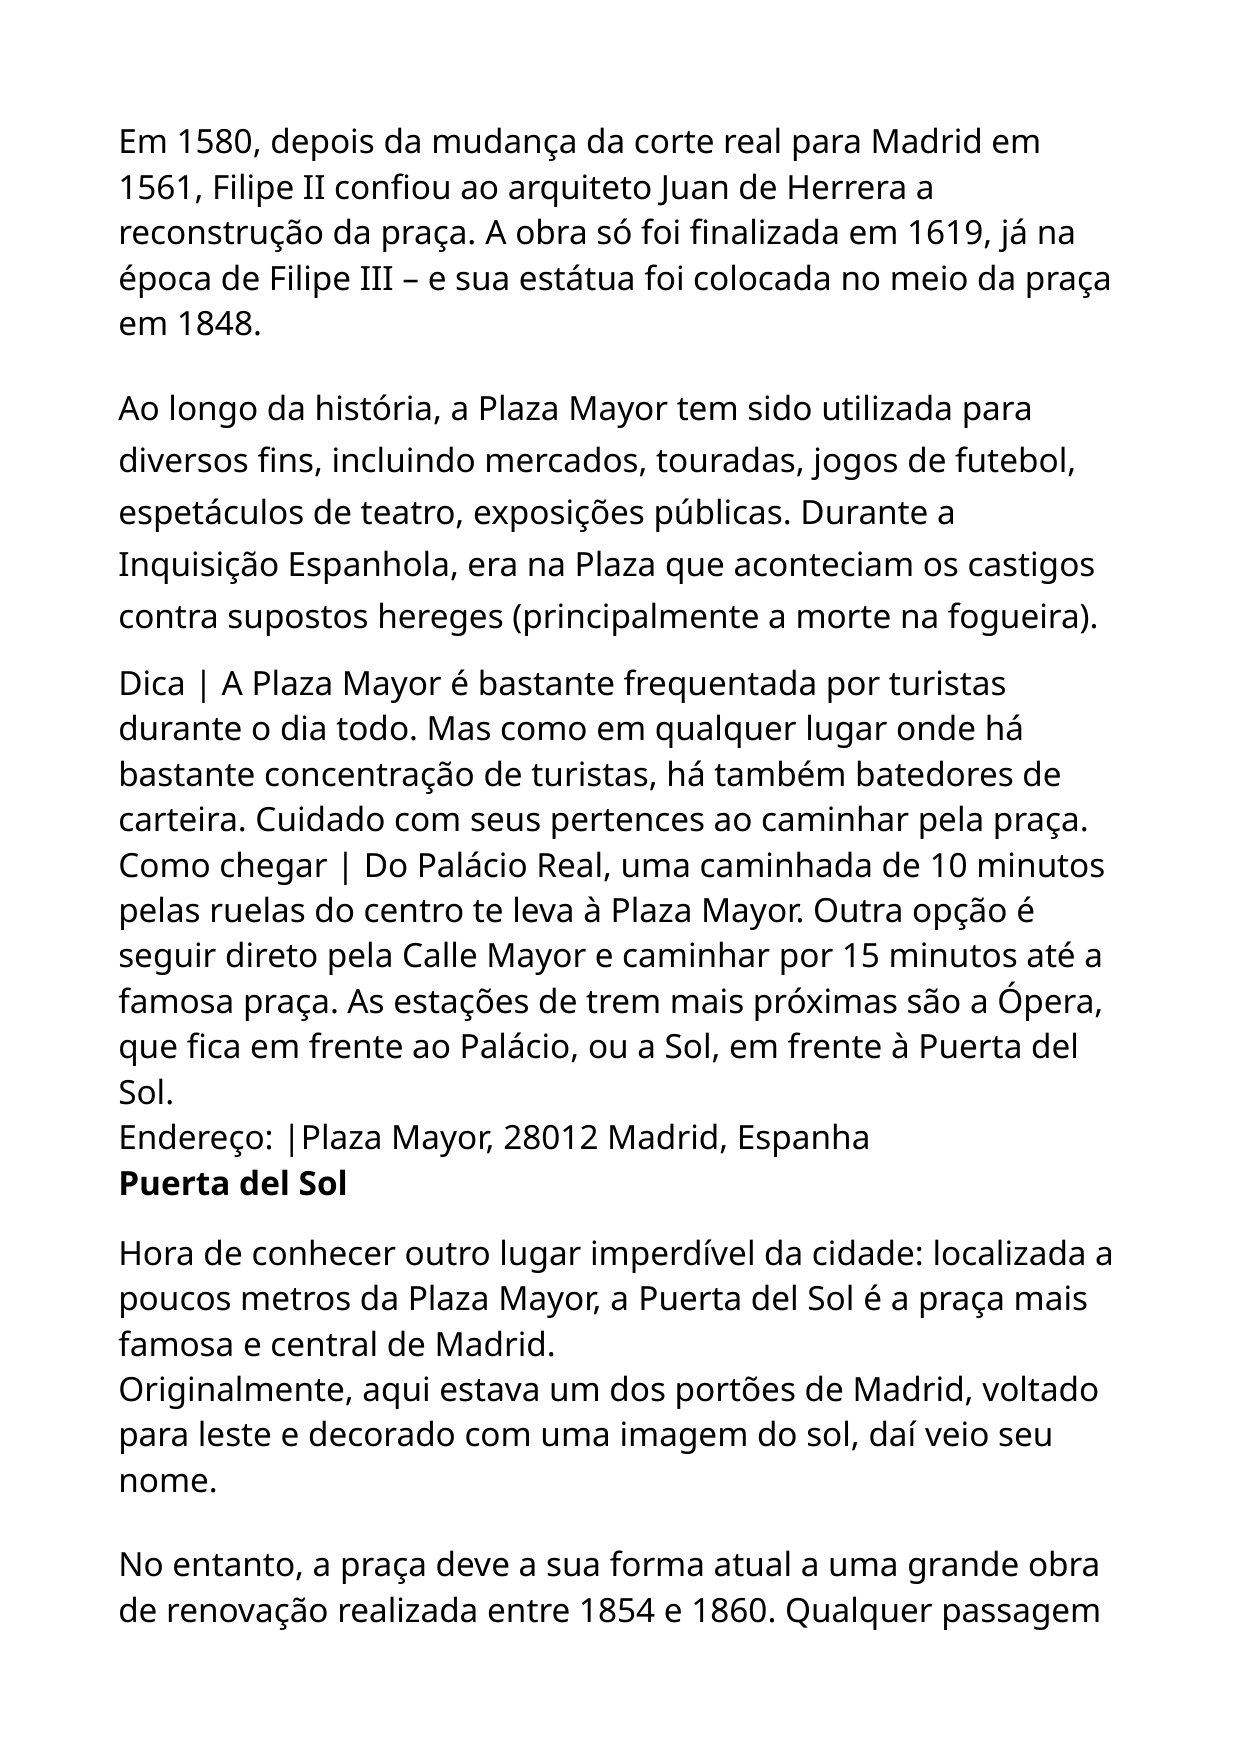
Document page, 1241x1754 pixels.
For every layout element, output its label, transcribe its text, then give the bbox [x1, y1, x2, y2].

text Em 1580, depois da mudança da corte real para Madrid em 1561, Filipe II confiou ao arquiteto Juan de Herrera a reconstrução da praça. A obra só foi finalizada em 1619, já na época de Filipe III – e sua estátua foi colocada no meio da praça em 1848. [118, 118, 1122, 345]
text Originalmente, aqui estava um dos portões de Madrid, voltado para leste e decorado com uma imagem do sol, daí veio seu nome. [118, 1366, 1122, 1502]
text Como chegar | Do Palácio Real, uma caminhada de 10 minutos pelas ruelas do centro te leva à Plaza Mayor. Outra opção é seguir direto pela Calle Mayor e caminhar por 15 minutos até a famosa praça. As estações de trem mais próximas são a Ópera, que fica em frente ao Palácio, ou a Sol, em frente à Puerta del Sol. [118, 841, 1122, 1114]
text No entanto, a praça deve a sua forma atual a uma grande obra de renovação realizada entre 1854 e 1860. Qualquer passagem [118, 1541, 1122, 1632]
text Ao longo da história, a Plaza Mayor tem sido utilizada para diversos fins, incluindo mercados, touradas, jogos de futebol, espetáculos de teatro, exposições públicas. Durante a Inquisição Espanhola, era na Plaza que aconteciam os castigos contra supostos hereges (principalmente a morte na fogueira). [118, 384, 1122, 638]
text Hora de conhecer outro lugar imperdível da cidade: localizada a poucos metros da Plaza Mayor, a Puerta del Sol é a praça mais famosa e central de Madrid. [118, 1229, 1122, 1366]
text Dica | A Plaza Mayor é bastante frequentada por turistas durante o dia todo. Mas como em qualquer lugar onde há bastante concentração de turistas, há também batedores de carteira. Cuidado com seus pertences ao caminhar pela praça. [118, 660, 1122, 841]
subtitle Puerta del Sol [118, 1159, 1122, 1205]
text Endereço: |Plaza Mayor, 28012 Madrid, Espanha [118, 1114, 1122, 1159]
